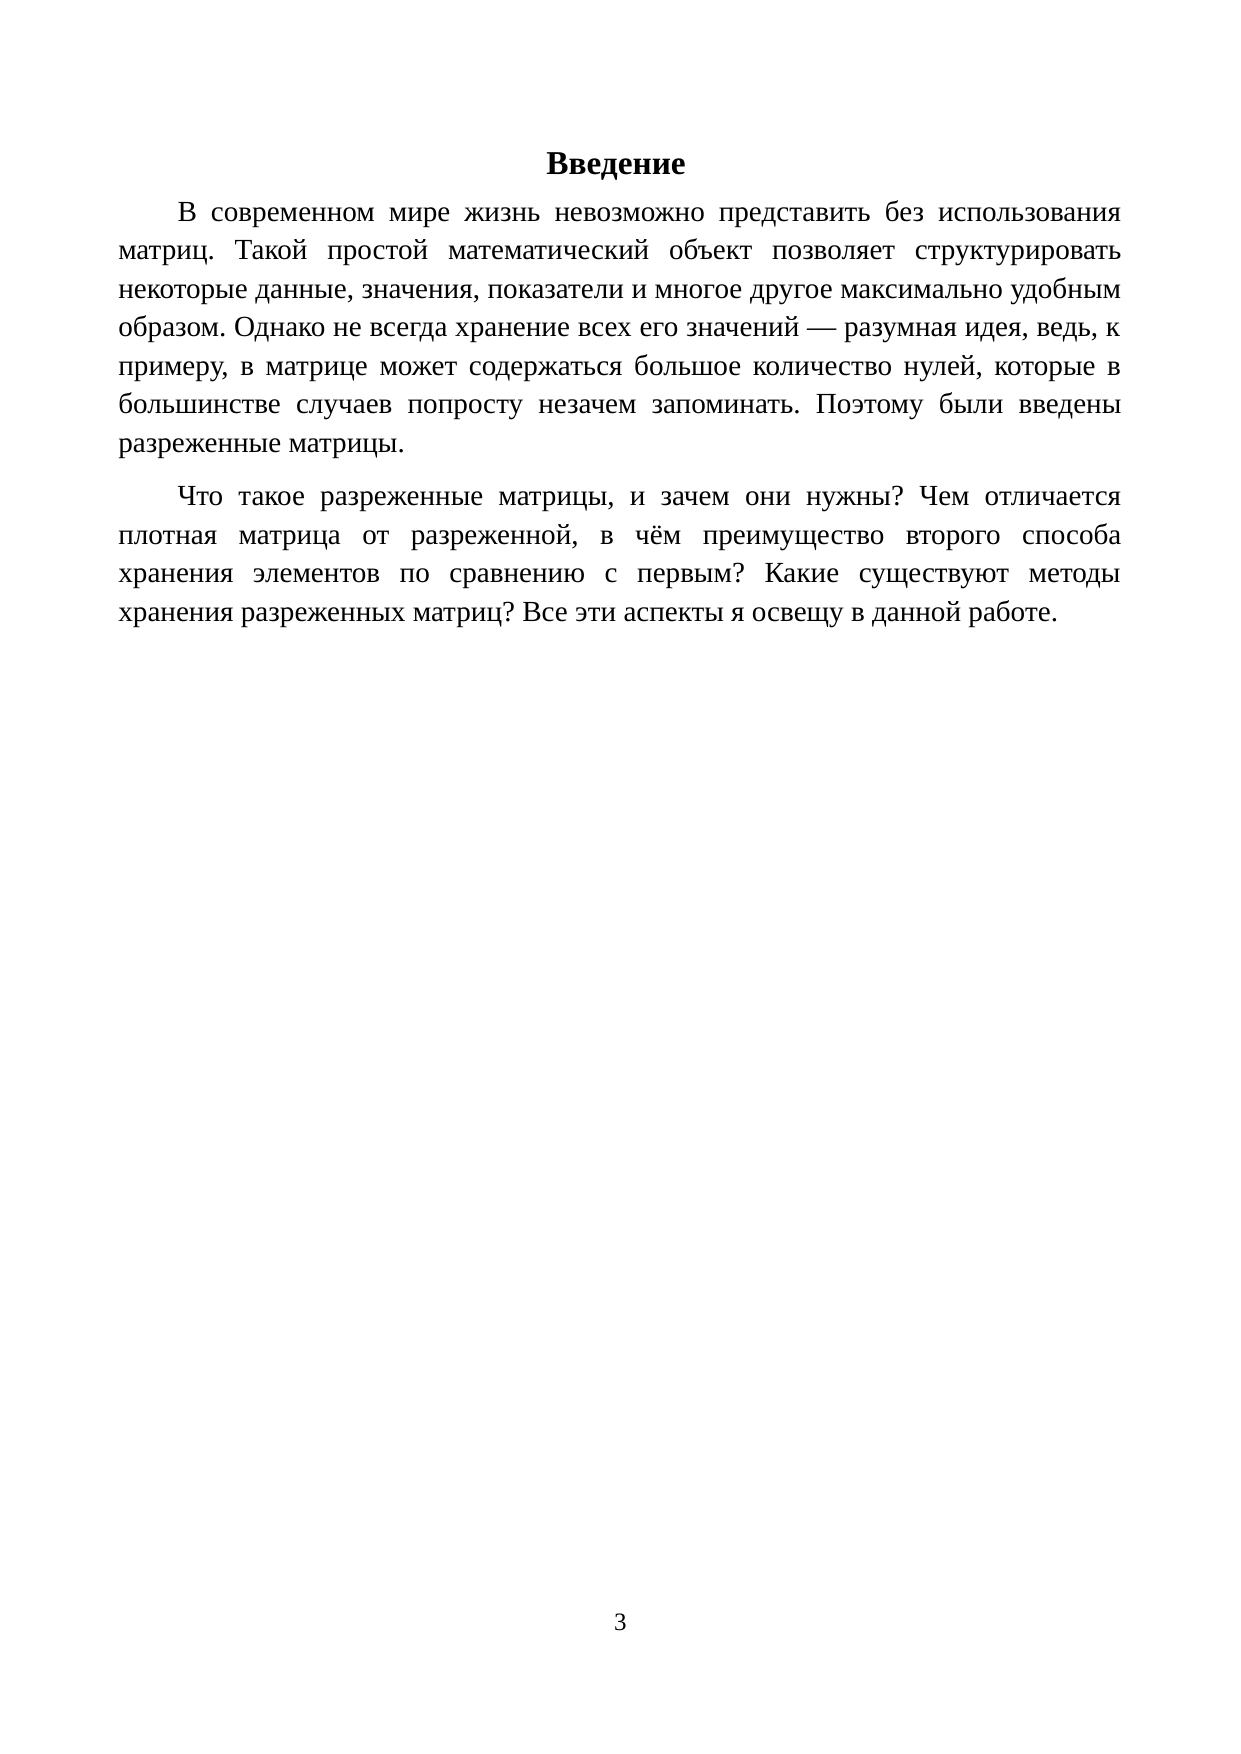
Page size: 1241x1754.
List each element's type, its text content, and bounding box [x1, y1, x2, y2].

text В современном мире жизнь невозможно представить без использования матриц. Такой простой математический объект позволяет структурировать некоторые данные, значения, показатели и многое другое максимально удобным образом. Однако не всегда хранение всех его значений — разумная идея, ведь, к примеру, в матрице может содержаться большое количество нулей, которые в большинстве случаев попросту незачем запоминать. Поэтому были введены разреженные матрицы. [118, 194, 1122, 459]
text Что такое разреженные матрицы, и зачем они нужны? Чем отличается плотная матрица от разреженной, в чём преимущество второго способа хранения элементов по сравнению с первым? Какие существуют методы хранения разреженных матриц? Все эти аспекты я освещу в данной работе. [118, 478, 1122, 627]
subtitle Введение [118, 143, 1122, 181]
